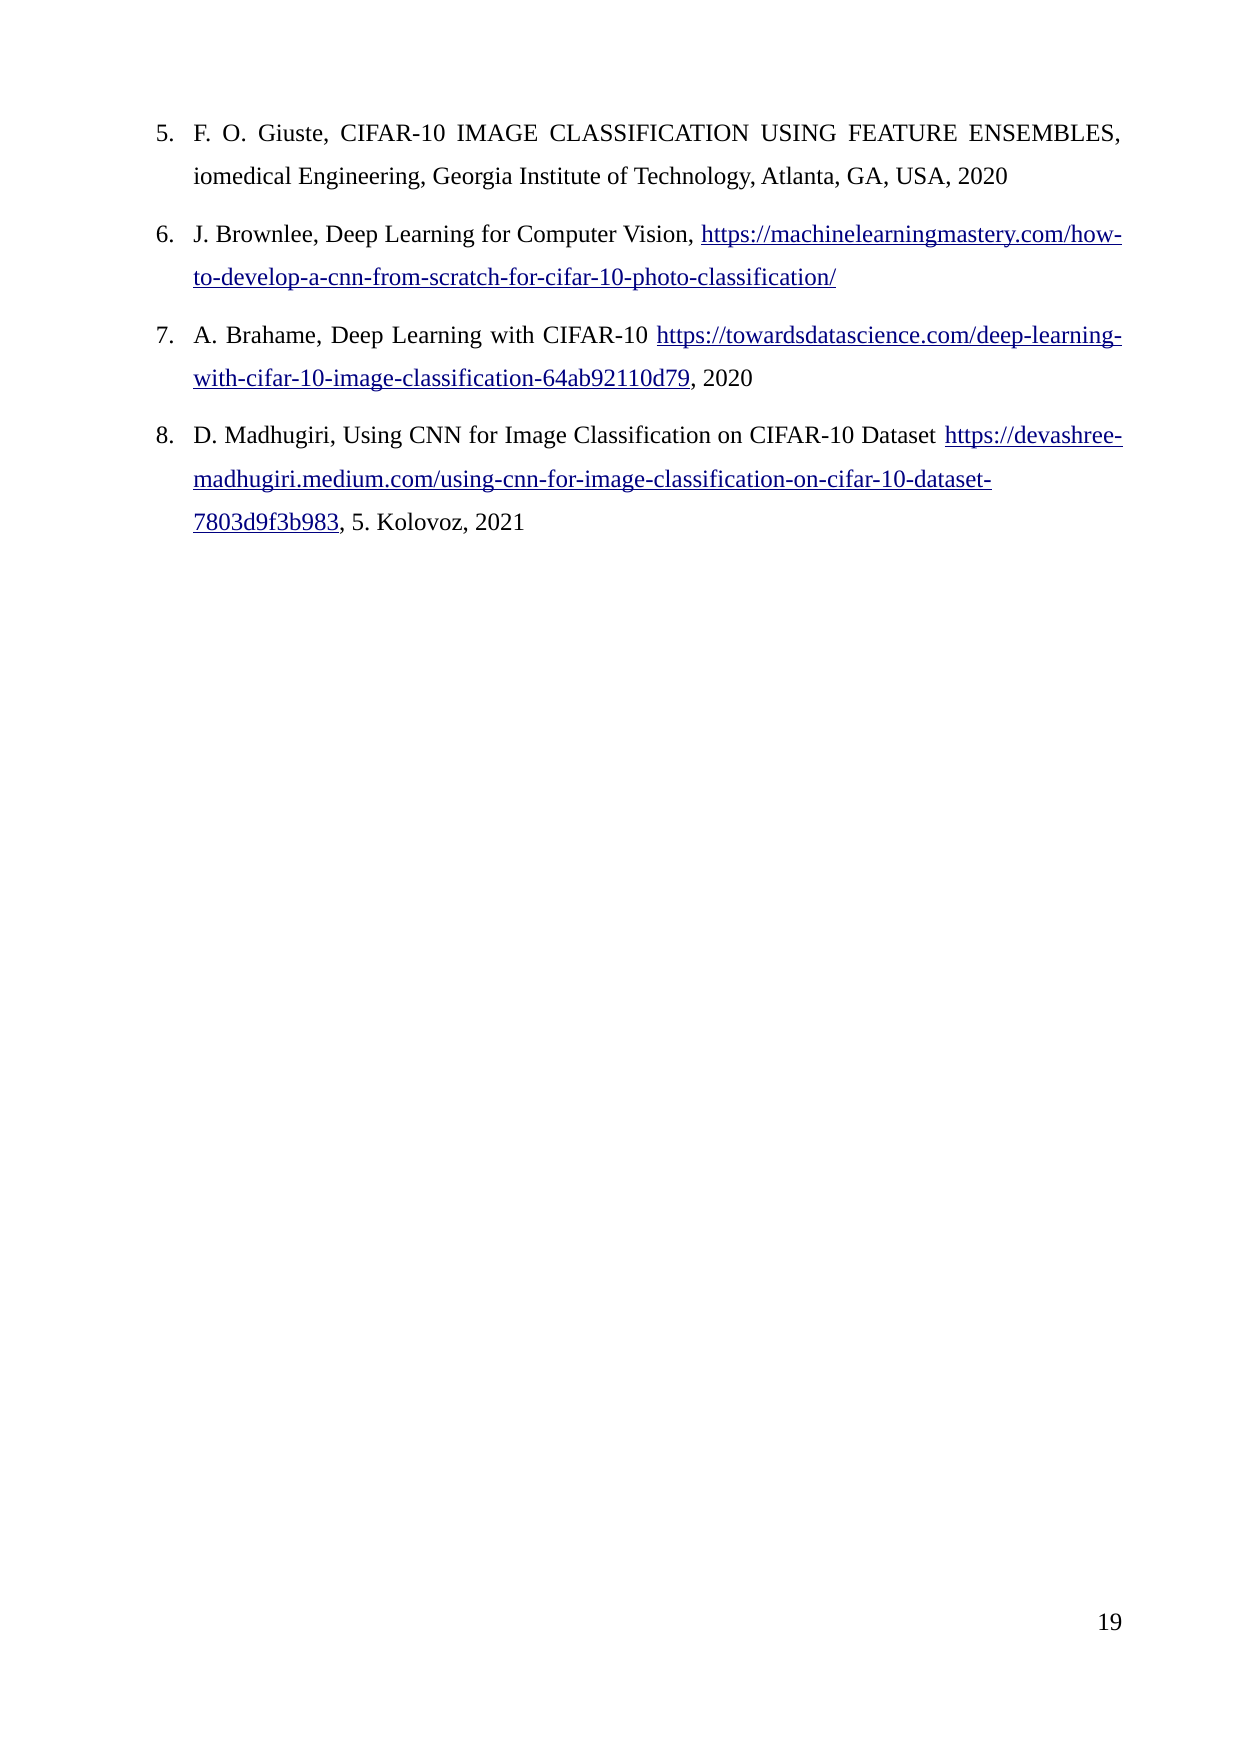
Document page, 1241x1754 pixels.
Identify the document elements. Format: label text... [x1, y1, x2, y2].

list A. Brahame, Deep Learning with CIFAR-10 https://towardsdatascience.com/deep-learning-with-cifar-10-image-classification-64ab92110d79, 2020 [156, 320, 1122, 392]
list D. Madhugiri, Using CNN for Image Classification on CIFAR-10 Dataset https://devashree-madhugiri.medium.com/using-cnn-for-image-classification-on-cifar-10-dataset-7803d9f3b983, 5. Kolovoz, 2021 [156, 421, 1122, 536]
list J. Brownlee, Deep Learning for Computer Vision, https://machinelearningmastery.com/how-to-develop-a-cnn-from-scratch-for-cifar-10-photo-classification/ [156, 219, 1122, 291]
list F. O. Giuste, CIFAR-10 IMAGE CLASSIFICATION USING FEATURE ENSEMBLES, iomedical Engineering, Georgia Institute of Technology, Atlanta, GA, USA, 2020 [156, 118, 1122, 190]
